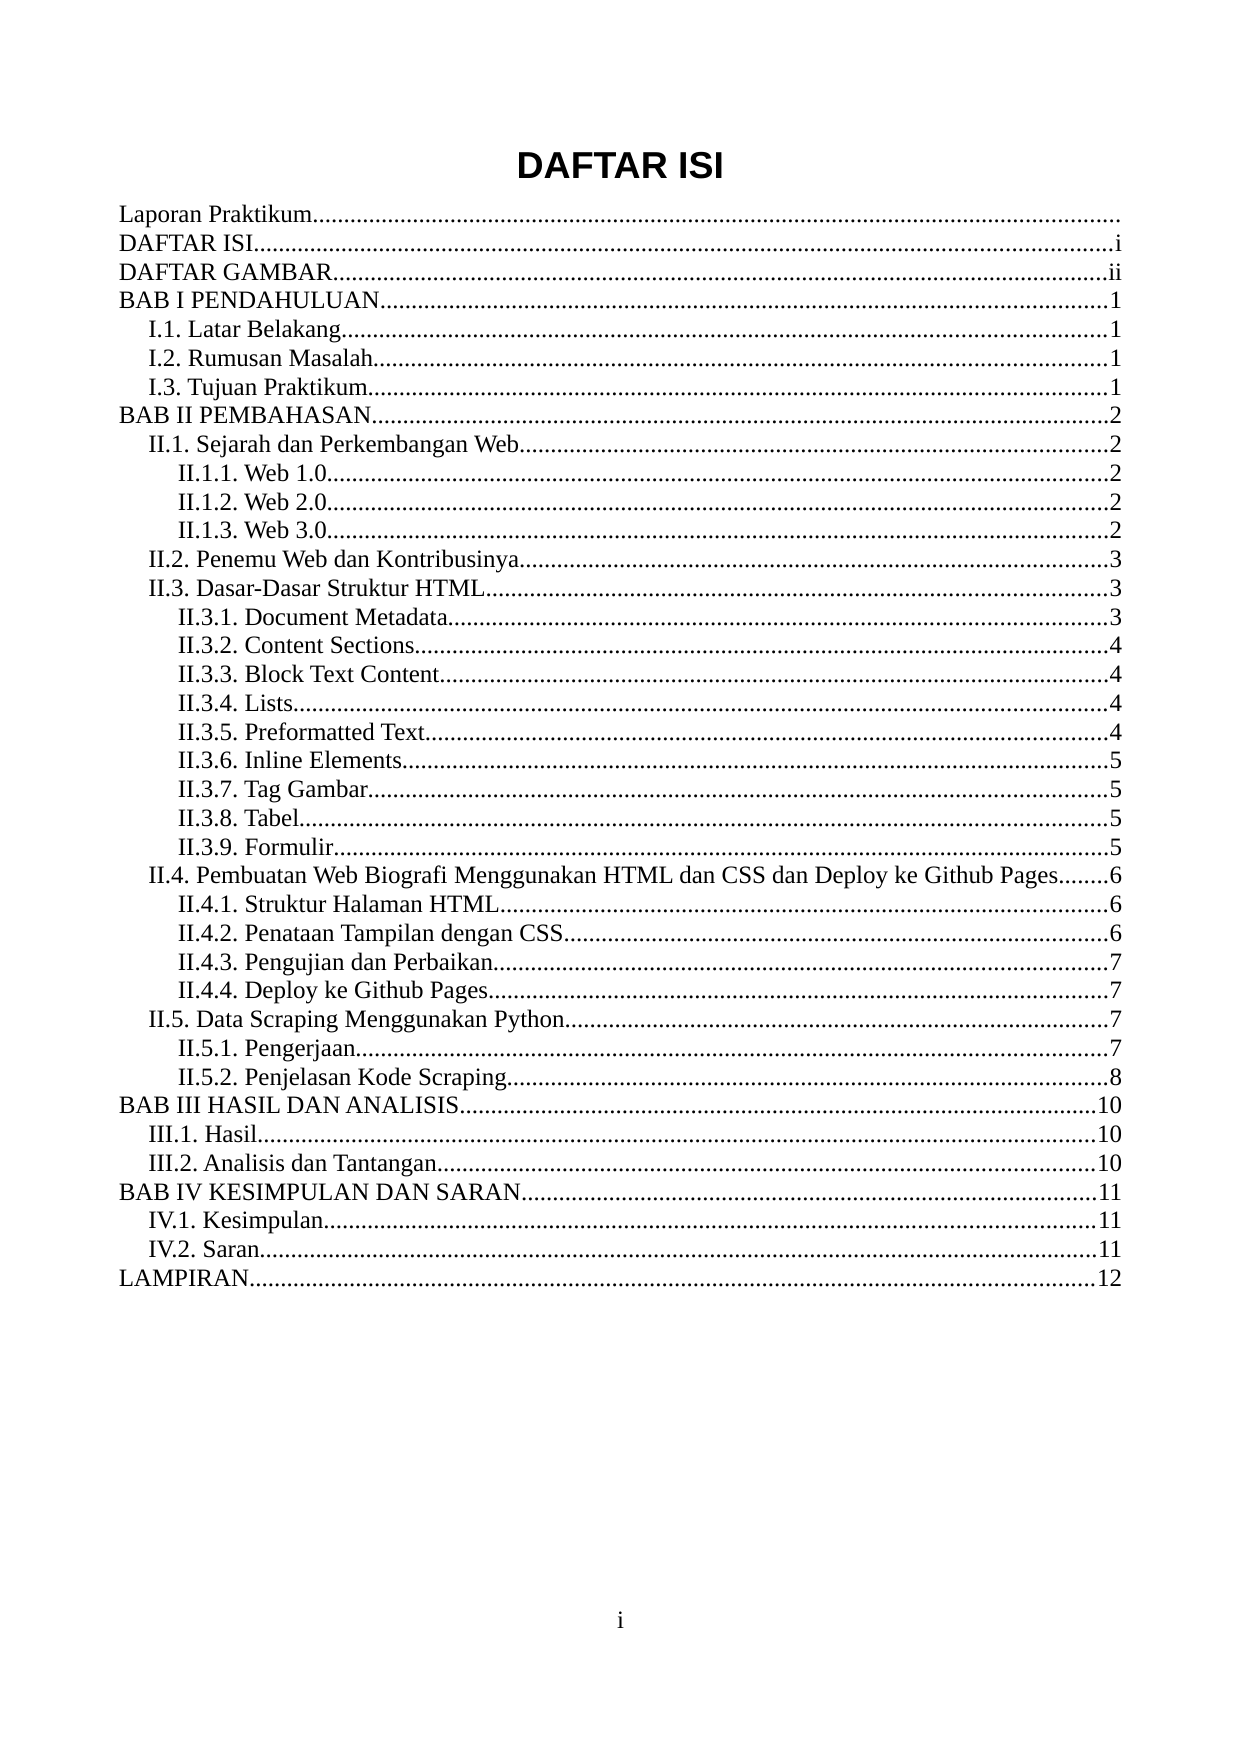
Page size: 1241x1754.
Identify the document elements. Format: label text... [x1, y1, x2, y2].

text DAFTAR GAMBAR ii [118, 257, 1122, 285]
text IV.1. Kesimpulan 11 [148, 1205, 1122, 1234]
text II.5.1. Pengerjaan 7 [178, 1033, 1122, 1062]
text IV.2. Saran 11 [148, 1234, 1122, 1263]
text II.4.3. Pengujian dan Perbaikan 7 [178, 947, 1122, 975]
text II.3.8. Tabel 5 [178, 803, 1122, 832]
text II.4.4. Deploy ke Github Pages 7 [178, 975, 1122, 1004]
text II.1.3. Web 3.0 2 [178, 515, 1122, 544]
text II.5.2. Penjelasan Kode Scraping 8 [178, 1062, 1122, 1090]
text BAB IV KESIMPULAN DAN SARAN 11 [118, 1177, 1122, 1205]
text II.4. Pembuatan Web Biografi Menggunakan HTML dan CSS dan Deploy ke Github Pages 6 [148, 860, 1122, 889]
text I.3. Tujuan Praktikum 1 [148, 372, 1122, 400]
text II.3.9. Formulir 5 [178, 832, 1122, 860]
text LAMPIRAN 12 [118, 1263, 1122, 1292]
text II.4.1. Struktur Halaman HTML 6 [178, 889, 1122, 918]
text II.3.5. Preformatted Text 4 [178, 717, 1122, 745]
text Laporan Praktikum [118, 199, 1122, 228]
text II.4.2. Penataan Tampilan dengan CSS 6 [178, 918, 1122, 947]
text II.3.3. Block Text Content 4 [178, 659, 1122, 688]
text II.3.7. Tag Gambar 5 [178, 774, 1122, 803]
text II.1. Sejarah dan Perkembangan Web 2 [148, 429, 1122, 458]
text III.2. Analisis dan Tantangan 10 [148, 1148, 1122, 1177]
text II.3.6. Inline Elements 5 [178, 745, 1122, 774]
text II.3.4. Lists 4 [178, 688, 1122, 717]
text II.5. Data Scraping Menggunakan Python 7 [148, 1004, 1122, 1033]
text II.3.1. Document Metadata 3 [178, 602, 1122, 630]
text II.1.1. Web 1.0 2 [178, 458, 1122, 487]
text I.2. Rumusan Masalah 1 [148, 343, 1122, 372]
text BAB II PEMBAHASAN 2 [118, 400, 1122, 429]
text BAB III HASIL DAN ANALISIS 10 [118, 1090, 1122, 1119]
text III.1. Hasil 10 [148, 1119, 1122, 1148]
text II.3. Dasar-Dasar Struktur HTML 3 [148, 573, 1122, 602]
text II.2. Penemu Web dan Kontribusinya 3 [148, 544, 1122, 573]
text DAFTAR ISI i [118, 228, 1122, 257]
text II.1.2. Web 2.0 2 [178, 487, 1122, 515]
subtitle DAFTAR ISI [118, 143, 1122, 187]
text I.1. Latar Belakang 1 [148, 314, 1122, 343]
text BAB I PENDAHULUAN 1 [118, 285, 1122, 314]
text II.3.2. Content Sections 4 [178, 630, 1122, 659]
